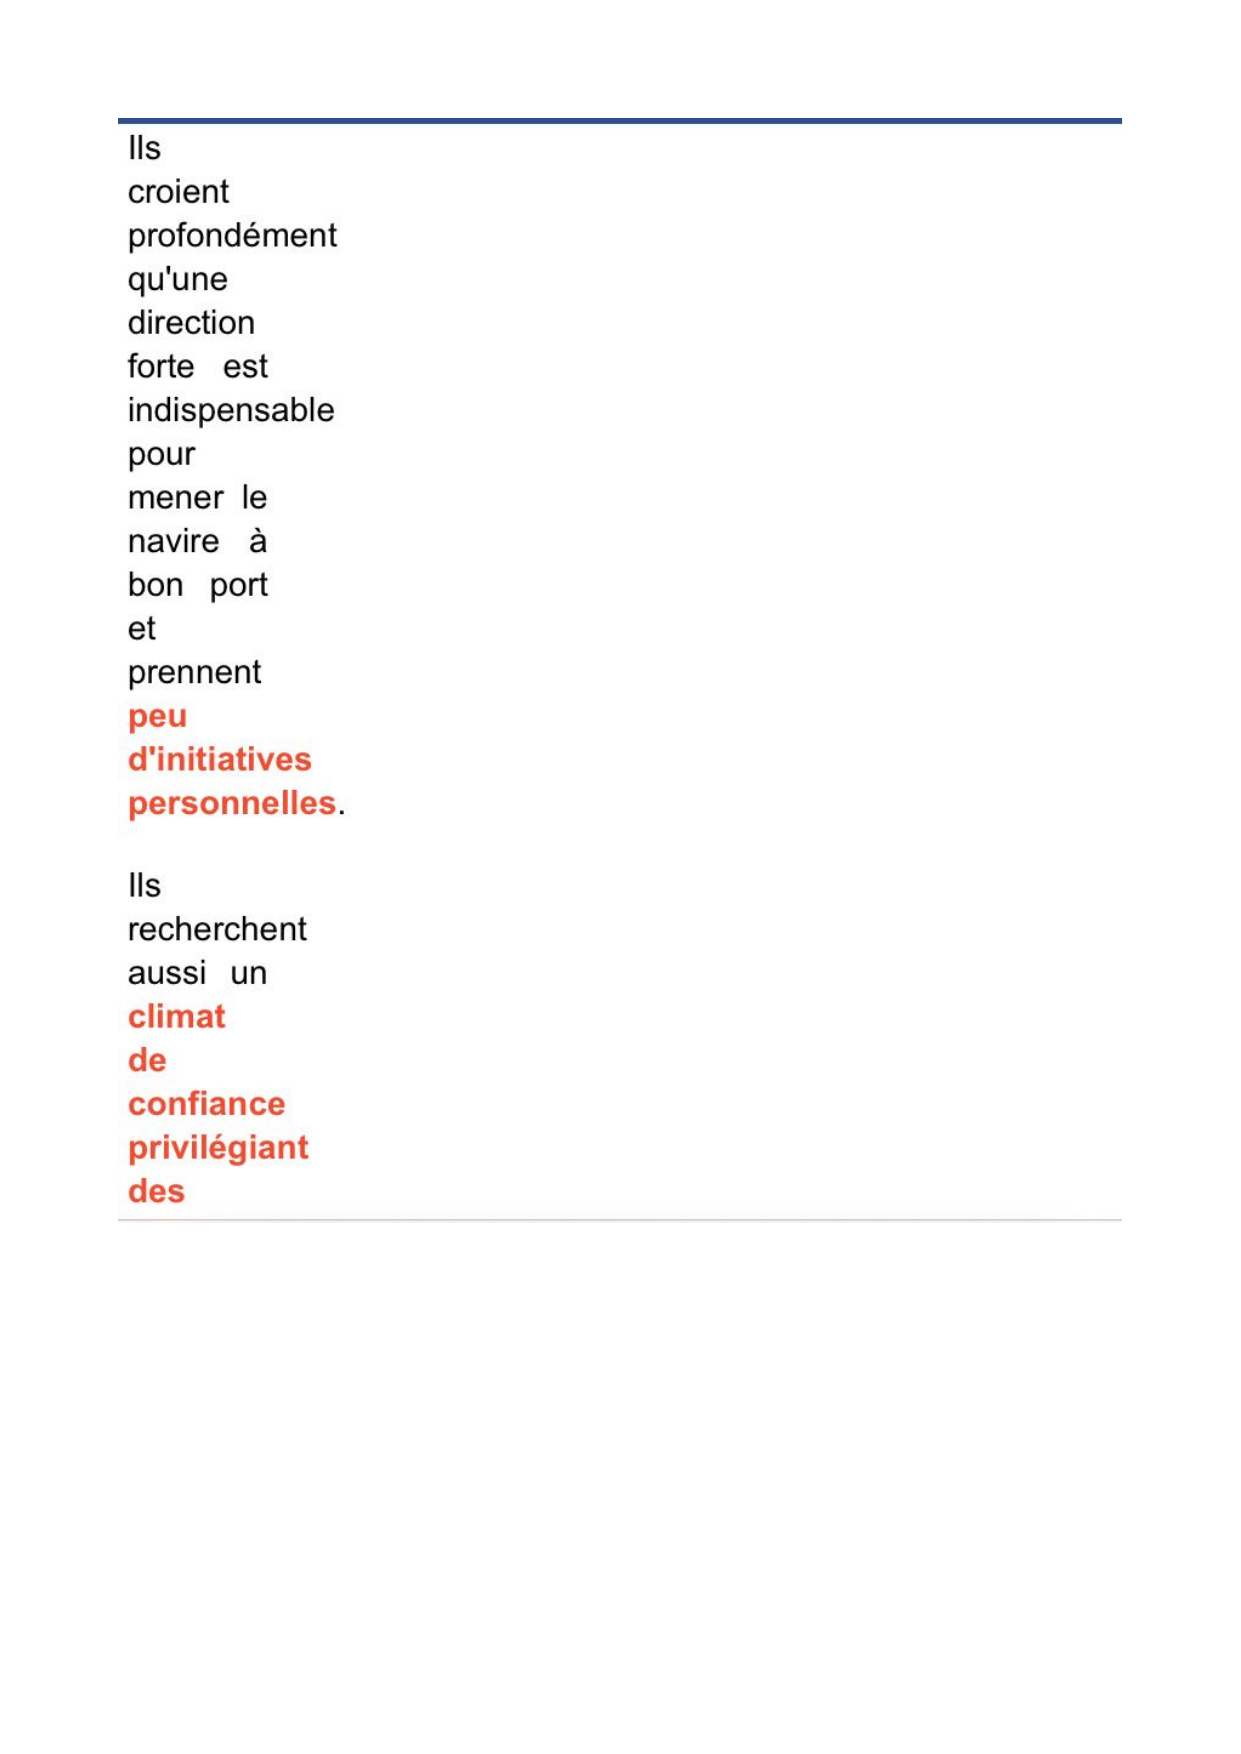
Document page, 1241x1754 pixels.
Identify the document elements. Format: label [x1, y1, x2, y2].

picture [118, 118, 1123, 1223]
